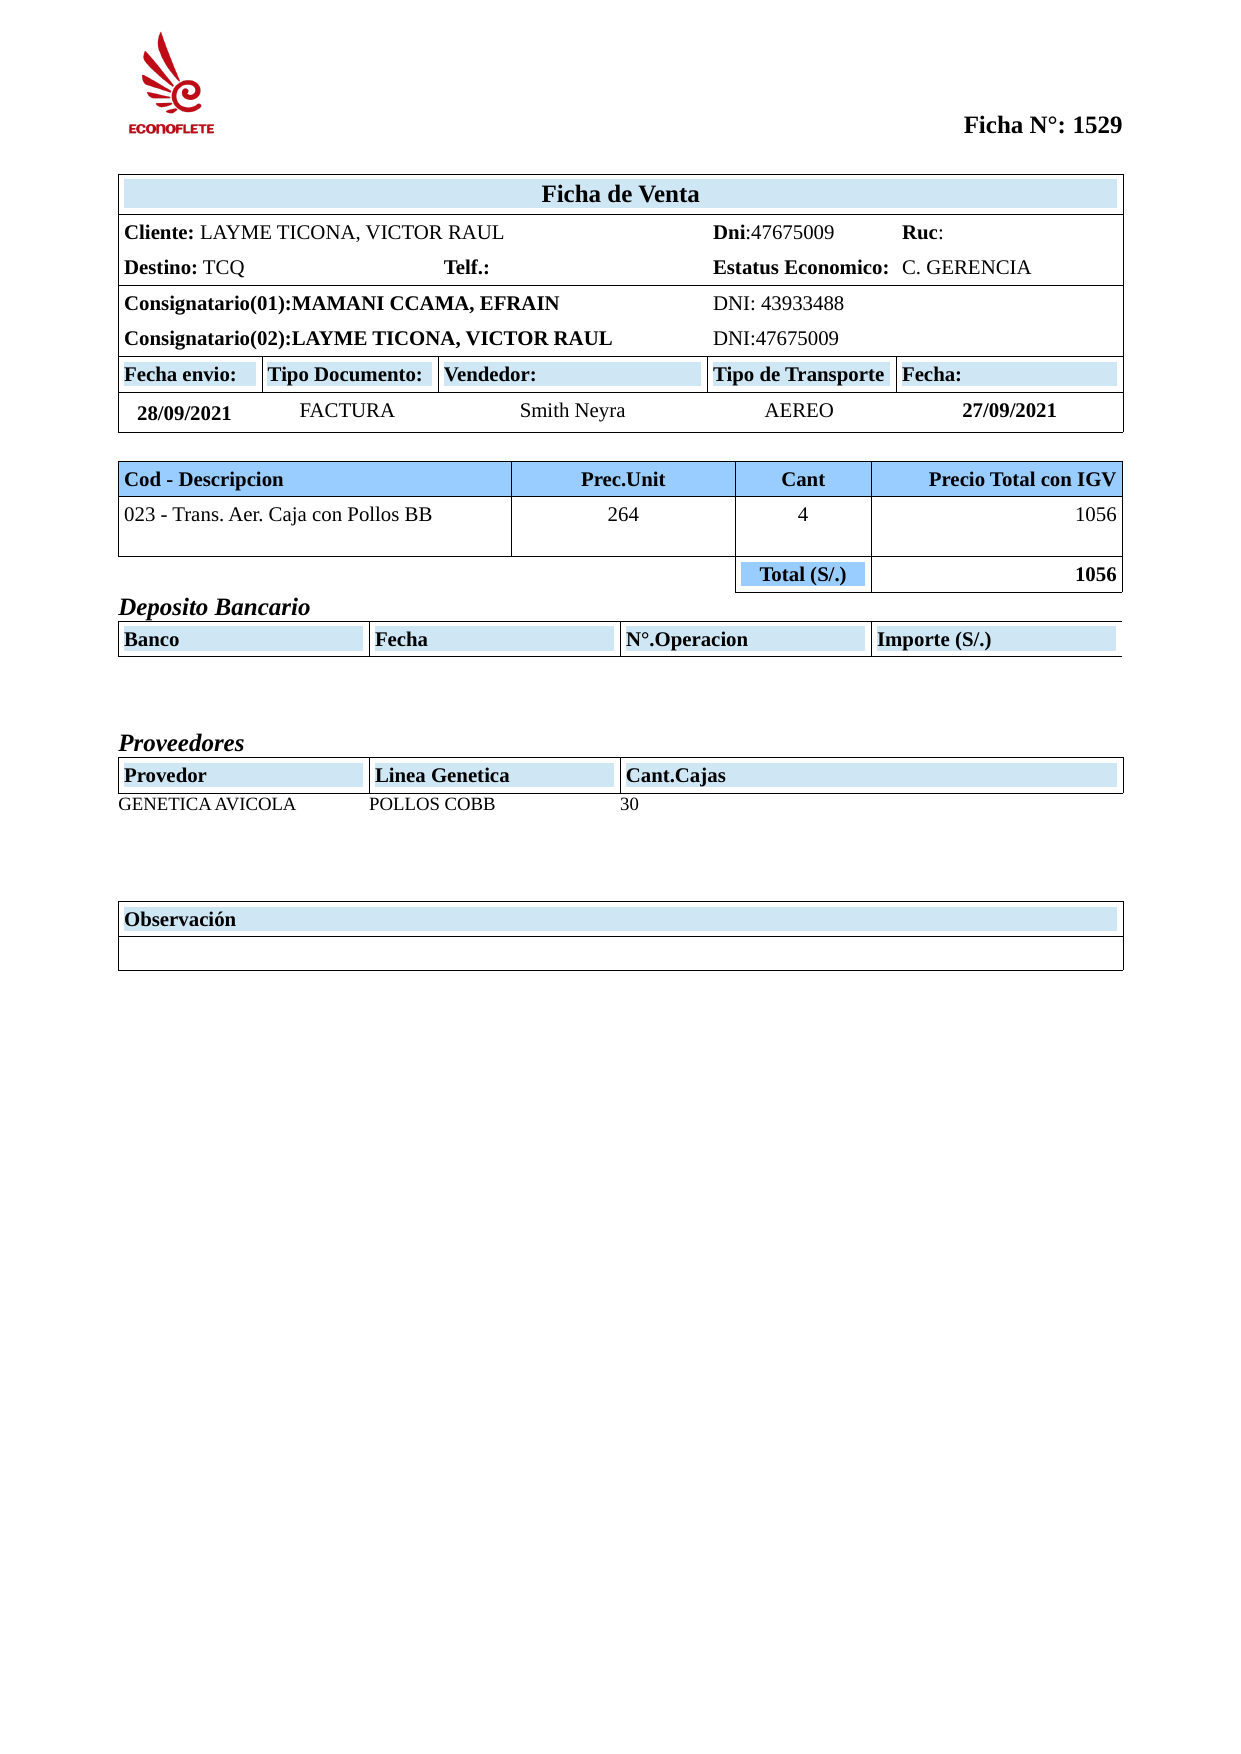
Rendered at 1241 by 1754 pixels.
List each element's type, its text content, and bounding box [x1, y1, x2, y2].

table_cell [118, 879, 369, 901]
table_cell [620, 858, 1123, 879]
table_cell [871, 657, 1122, 680]
table_cell [118, 836, 369, 858]
table_cell [119, 937, 1123, 969]
table_cell 28/09/2021 [119, 393, 262, 432]
table_cell Cliente: LAYME TICONA, VICTOR RAUL [119, 215, 707, 249]
table_cell 30 [620, 794, 1123, 814]
table_cell [620, 836, 1123, 858]
table_header Cant [736, 462, 871, 496]
table_header Cant.Cajas [621, 758, 1123, 793]
table_header Prec.Unit [512, 462, 735, 496]
table_cell FACTURA [262, 393, 438, 432]
table_cell 27/09/2021 [896, 393, 1123, 432]
table_cell [511, 557, 735, 592]
table_cell [620, 815, 1123, 836]
picture [118, 31, 225, 134]
table_cell [871, 705, 1122, 728]
table_header Linea Genetica [370, 758, 620, 793]
table_header Banco [119, 622, 369, 656]
table_cell [118, 815, 369, 836]
table_cell 1056 [872, 557, 1122, 592]
table_cell Estatus Economico: [707, 249, 896, 285]
table_cell Vendedor: [439, 357, 707, 392]
table_cell Dni:47675009 [707, 215, 896, 249]
table_cell [369, 815, 620, 836]
table_cell [871, 680, 1122, 704]
table_cell [118, 657, 369, 680]
table_cell AEREO [707, 393, 896, 432]
table_cell Tipo Documento: [263, 357, 438, 392]
table_header Fecha [370, 622, 620, 656]
table_cell Ruc: [896, 215, 1123, 249]
table_cell [369, 836, 620, 858]
table_cell [620, 680, 871, 704]
table_header N°.Operacion [621, 622, 871, 656]
table_cell [118, 858, 369, 879]
table_cell Total (S/.) [736, 557, 871, 592]
table_cell Consignatario(02):LAYME TICONA, VICTOR RAUL [119, 321, 707, 356]
table_cell C. GERENCIA [896, 249, 1123, 285]
table_header Ficha de Venta [119, 175, 1123, 214]
table_cell [118, 680, 369, 704]
table_cell [369, 657, 620, 680]
table_cell Smith Neyra [438, 393, 707, 432]
table_cell GENETICA AVICOLA [118, 794, 369, 814]
table_cell 264 [512, 497, 735, 556]
table_cell Tipo de Transporte [708, 357, 896, 392]
table_cell POLLOS COBB [369, 794, 620, 814]
table_header Observación [119, 902, 1123, 936]
table_header Importe (S/.) [872, 622, 1122, 656]
text Proveedores [118, 728, 1122, 757]
table_cell [369, 680, 620, 704]
table_cell [620, 879, 1123, 901]
table_header Cod - Descripcion [119, 462, 511, 496]
table_cell 4 [736, 497, 871, 556]
table_cell 1056 [872, 497, 1122, 556]
table_cell [620, 705, 871, 728]
table_cell [118, 705, 369, 728]
table_cell Telf.: [438, 249, 707, 285]
table_cell [620, 657, 871, 680]
table_cell [369, 858, 620, 879]
table_cell Destino: TCQ [119, 249, 438, 285]
table_cell Fecha envio: [119, 357, 262, 392]
table_cell DNI: 43933488 [707, 286, 1123, 321]
table_cell Fecha: [897, 357, 1123, 392]
table_header Precio Total con IGV [872, 462, 1122, 496]
table_cell [369, 879, 620, 901]
table_cell [118, 557, 511, 592]
table_cell DNI:47675009 [707, 321, 1123, 356]
table_cell 023 - Trans. Aer. Caja con Pollos BB [119, 497, 511, 556]
table_cell Consignatario(01):MAMANI CCAMA, EFRAIN [119, 286, 707, 321]
table_header Provedor [119, 758, 369, 793]
text Deposito Bancario [118, 592, 1122, 621]
table_cell [369, 705, 620, 728]
